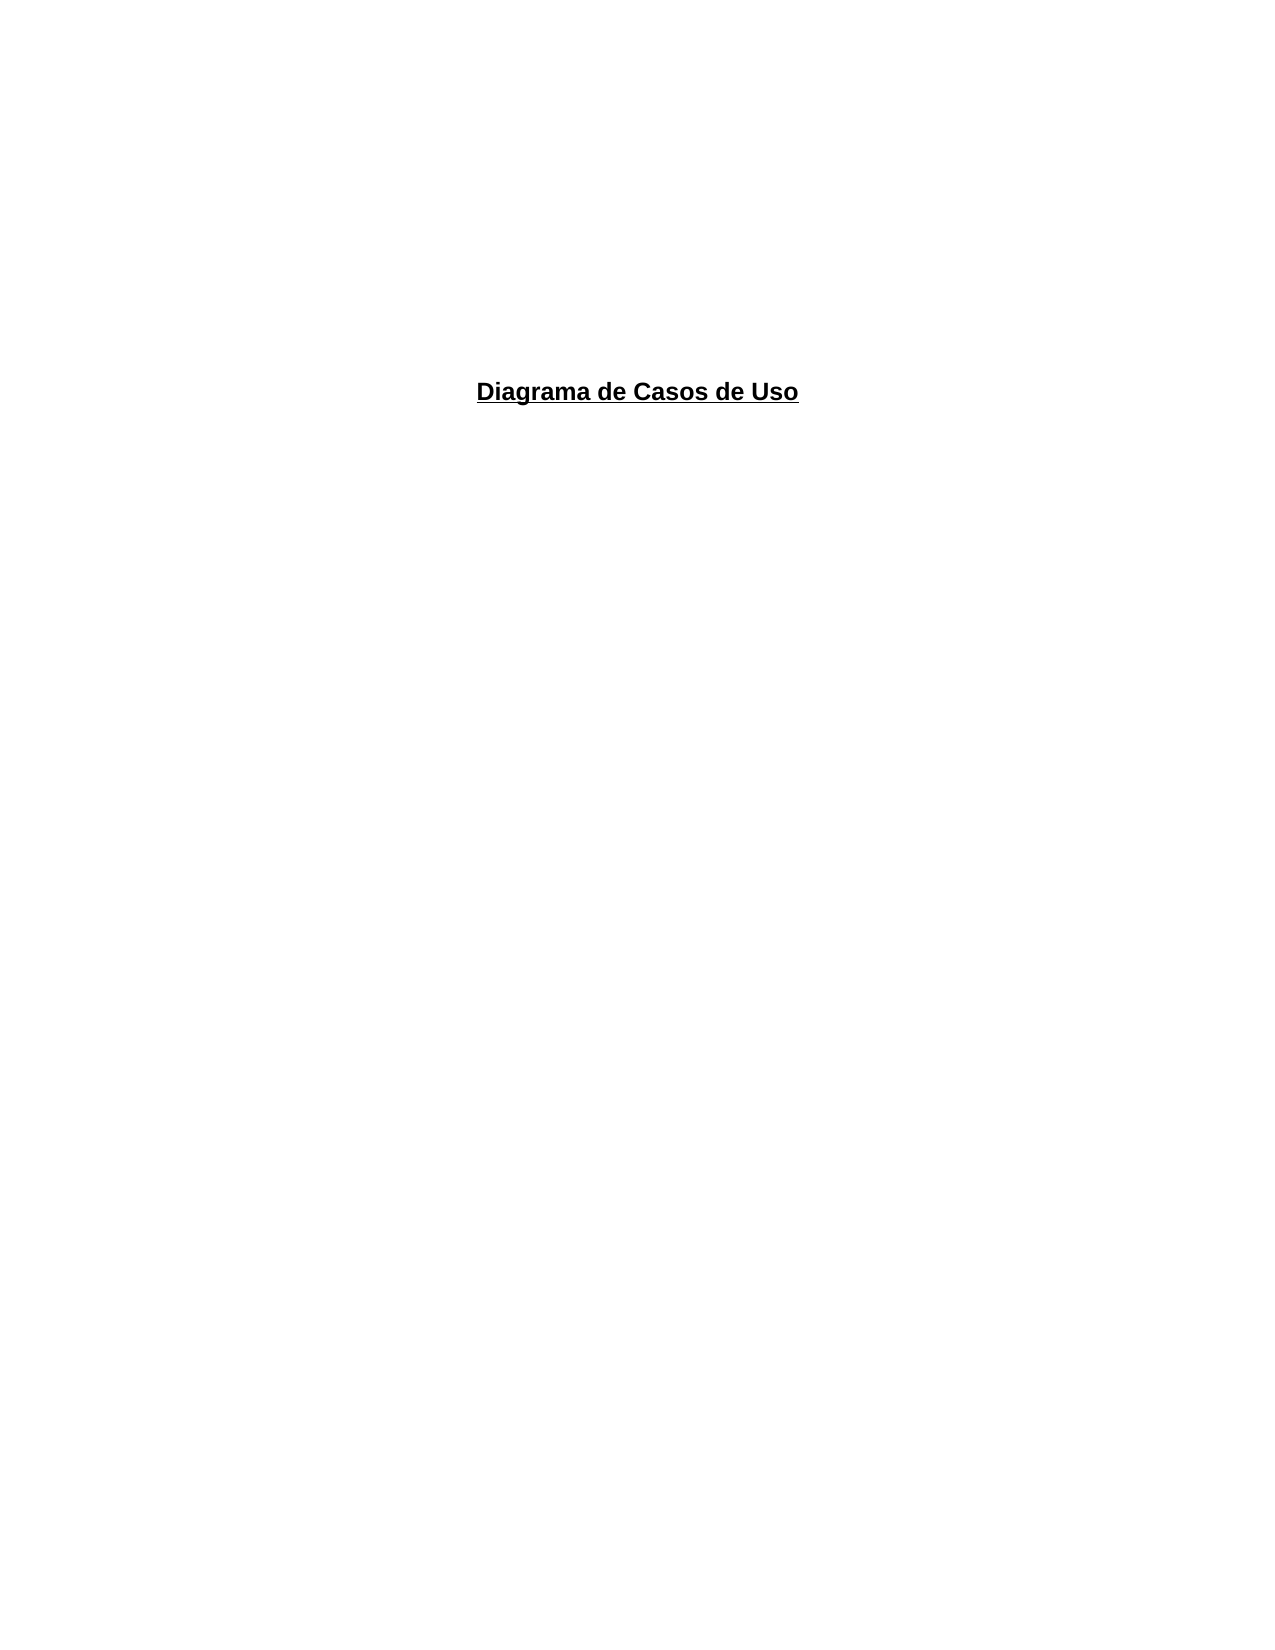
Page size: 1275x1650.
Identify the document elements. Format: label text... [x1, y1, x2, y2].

text Diagrama de Casos de Uso [118, 377, 1157, 406]
